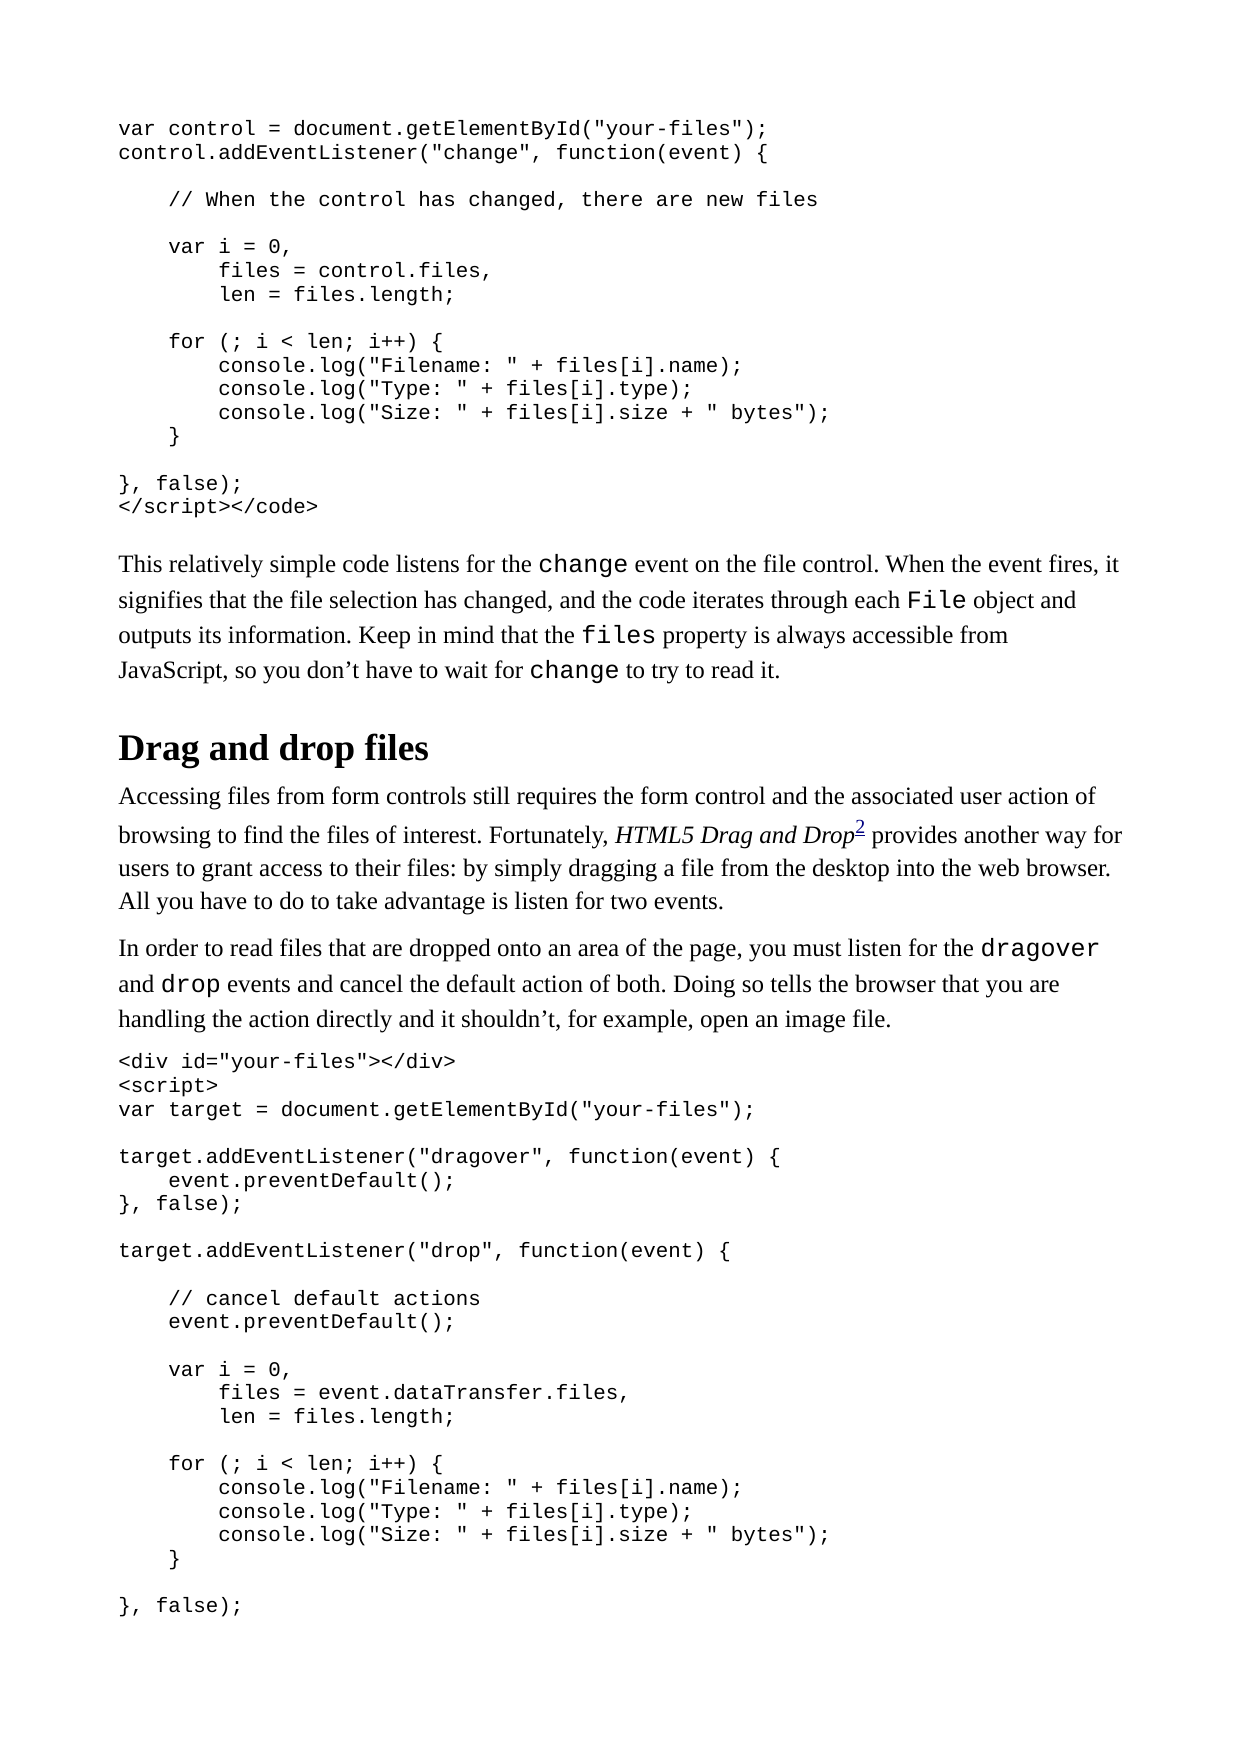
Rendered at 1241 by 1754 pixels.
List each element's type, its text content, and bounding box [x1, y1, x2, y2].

text target.addEventListener("dragover", function(event) { [118, 1146, 1122, 1169]
text console.log("Size: " + files[i].size + " bytes"); [118, 402, 1122, 426]
text </script></code> [118, 496, 1122, 520]
text for (; i < len; i++) { [118, 331, 1122, 354]
text // cancel default actions [118, 1288, 1122, 1311]
text }, false); [118, 1595, 1122, 1619]
text <script> [118, 1075, 1122, 1099]
text Accessing files from form controls still requires the form control and the associated user action of browsing to find the files of interest. Fortunately, HTML5 Drag and Drop2 provides another way for users to grant access to their files: by simply dragging a file from the desktop into the web browser. All you have to do to take advantage is listen for two events. [118, 781, 1122, 915]
text console.log("Type: " + files[i].type); [118, 1501, 1122, 1524]
text files = event.dataTransfer.files, [118, 1382, 1122, 1406]
text console.log("Filename: " + files[i].name); [118, 1477, 1122, 1501]
subtitle Drag and drop files [118, 726, 1122, 769]
text var target = document.getElementById("your-files"); [118, 1099, 1122, 1122]
text In order to read files that are dropped onto an area of the page, you must listen for the dragover and drop events and cancel the default action of both. Doing so tells the browser that you are handling the action directly and it shouldn’t, for example, open an image file. [118, 933, 1122, 1032]
text control.addEventListener("change", function(event) { [118, 142, 1122, 165]
text var control = document.getElementById("your-files"); [118, 118, 1122, 142]
text var i = 0, [118, 236, 1122, 260]
text files = control.files, [118, 260, 1122, 284]
text console.log("Filename: " + files[i].name); [118, 354, 1122, 378]
text console.log("Type: " + files[i].type); [118, 378, 1122, 402]
text target.addEventListener("drop", function(event) { [118, 1241, 1122, 1264]
text // When the control has changed, there are new files [118, 189, 1122, 213]
text for (; i < len; i++) { [118, 1453, 1122, 1477]
text len = files.length; [118, 1406, 1122, 1430]
text } [118, 426, 1122, 449]
text event.preventDefault(); [118, 1169, 1122, 1193]
text event.preventDefault(); [118, 1311, 1122, 1335]
text } [118, 1548, 1122, 1572]
text len = files.length; [118, 284, 1122, 307]
text <div id="your-files"></div> [118, 1051, 1122, 1075]
text var i = 0, [118, 1359, 1122, 1382]
text }, false); [118, 1193, 1122, 1217]
text console.log("Size: " + files[i].size + " bytes"); [118, 1524, 1122, 1548]
text This relatively simple code listens for the change event on the file control. When the event fires, it signifies that the file selection has changed, and the code iterates through each File object and outputs its information. Keep in mind that the files property is always accessible from JavaScript, so you don’t have to wait for change to try to read it. [118, 549, 1122, 686]
text }, false); [118, 473, 1122, 496]
